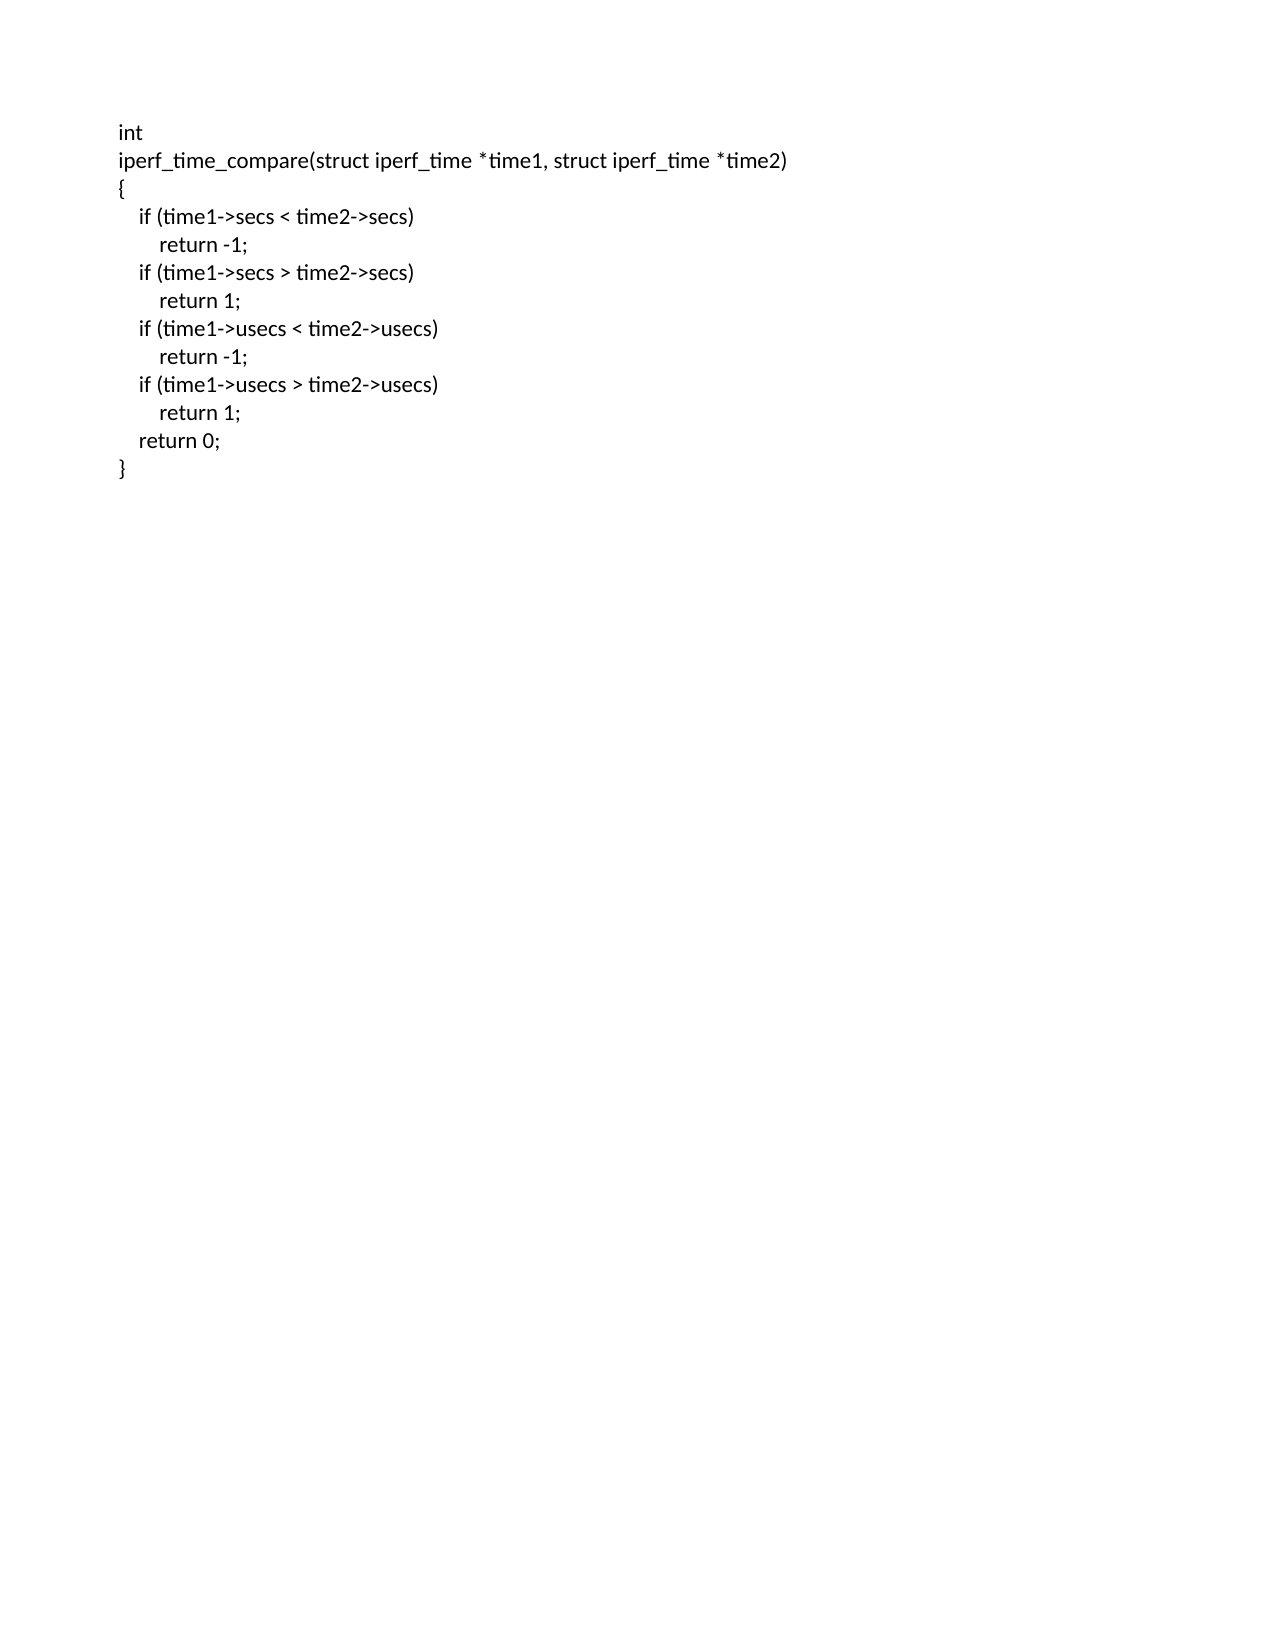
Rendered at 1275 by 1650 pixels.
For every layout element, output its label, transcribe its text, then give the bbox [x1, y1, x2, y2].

text } [118, 454, 1157, 482]
text return -1; [118, 230, 1157, 258]
text if (time1->usecs < time2->usecs) [118, 314, 1157, 342]
text return 1; [118, 286, 1157, 314]
text if (time1->usecs > time2->usecs) [118, 370, 1157, 398]
text return 0; [118, 426, 1157, 454]
text return -1; [118, 342, 1157, 370]
text int [118, 118, 1157, 146]
text iperf_time_compare(struct iperf_time *time1, struct iperf_time *time2) [118, 146, 1157, 174]
text if (time1->secs > time2->secs) [118, 258, 1157, 286]
text return 1; [118, 398, 1157, 426]
text if (time1->secs < time2->secs) [118, 202, 1157, 230]
text { [118, 174, 1157, 202]
